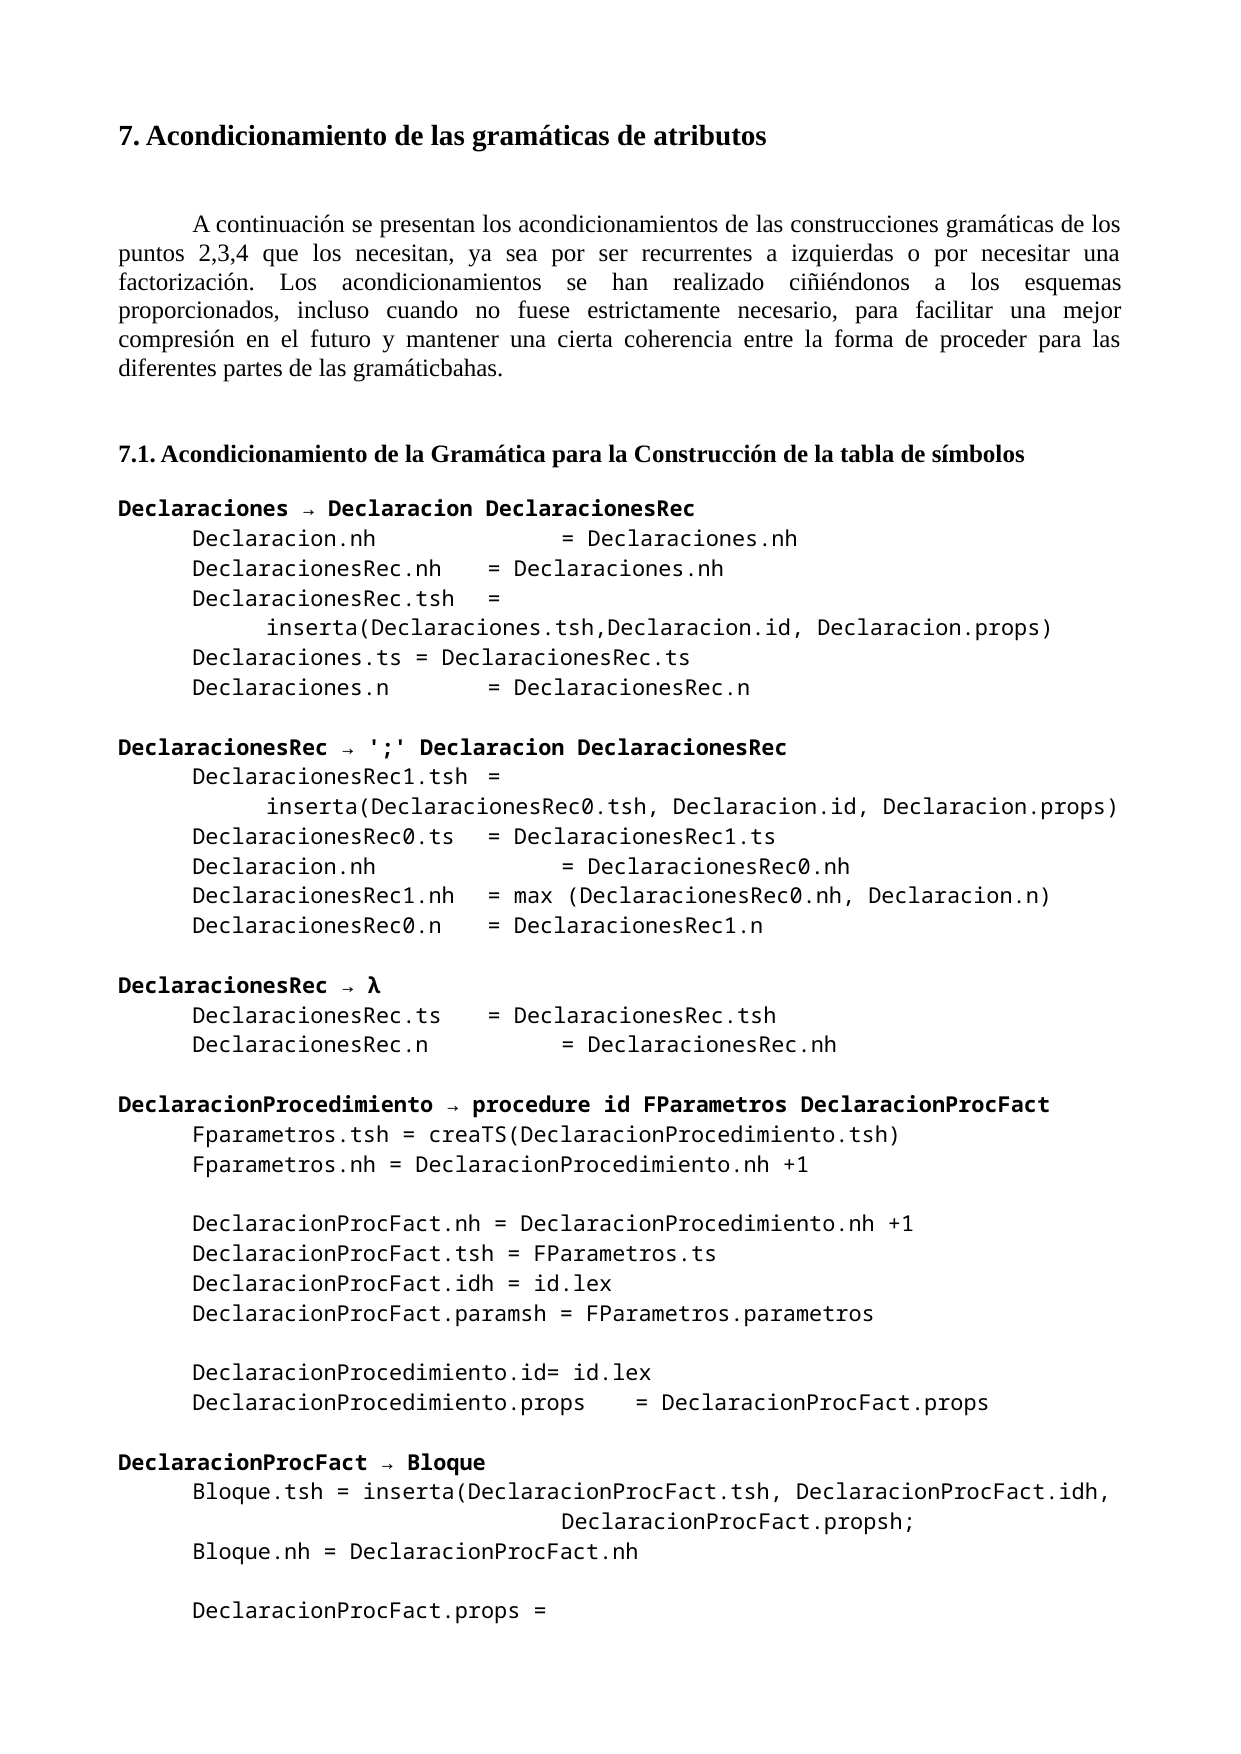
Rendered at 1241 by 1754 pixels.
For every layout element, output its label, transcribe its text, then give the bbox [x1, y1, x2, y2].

text DeclaracionProcFact.paramsh = FParametros.parametros [118, 1297, 1122, 1327]
text Bloque.nh = DeclaracionProcFact.nh [118, 1536, 1122, 1566]
text A continuación se presentan los acondicionamientos de las construcciones gramáticas de los puntos 2,3,4 que los necesitan, ya sea por ser recurrentes a izquierdas o por necesitar una factorización. Los acondicionamientos se han realizado ciñiéndonos a los esquemas proporcionados, incluso cuando no fuese estrictamente necesario, para facilitar una mejor compresión en el futuro y mantener una cierta coherencia entre la forma de proceder para las diferentes partes de las gramáticbahas. [118, 209, 1122, 382]
text DeclaracionesRec.n = DeclaracionesRec.nh [118, 1029, 1122, 1059]
text DeclaracionProcFact → Bloque [118, 1446, 1122, 1476]
text DeclaracionProcFact.idh = id.lex [118, 1268, 1122, 1297]
text DeclaracionesRec.ts = DeclaracionesRec.tsh [118, 999, 1122, 1029]
text DeclaracionProcFact.propsh; [118, 1506, 1122, 1536]
text DeclaracionProcedimiento → procedure id FParametros DeclaracionProcFact [118, 1089, 1122, 1119]
text DeclaracionesRec.tsh = [118, 582, 1122, 612]
text 7.1. Acondicionamiento de la Gramática para la Construcción de la tabla de símbolos [118, 439, 1122, 468]
text DeclaracionesRec0.ts = DeclaracionesRec1.ts [118, 821, 1122, 851]
text DeclaracionesRec.nh = Declaraciones.nh [118, 553, 1122, 582]
text Declaraciones.n = DeclaracionesRec.n [118, 672, 1122, 702]
text DeclaracionProcedimiento.props = DeclaracionProcFact.props [118, 1387, 1122, 1417]
text Declaraciones.ts = DeclaracionesRec.ts [118, 642, 1122, 672]
text 7. Acondicionamiento de las gramáticas de atributos [118, 118, 1122, 152]
text Declaraciones → Declaracion DeclaracionesRec [118, 493, 1122, 523]
text DeclaracionesRec0.n = DeclaracionesRec1.n [118, 910, 1122, 940]
text DeclaracionesRec1.nh = max (DeclaracionesRec0.nh, Declaracion.n) [118, 880, 1122, 910]
text DeclaracionesRec → ';' Declaracion DeclaracionesRec [118, 731, 1122, 761]
text Bloque.tsh = inserta(DeclaracionProcFact.tsh, DeclaracionProcFact.idh, [118, 1476, 1122, 1506]
text inserta(Declaraciones.tsh,Declaracion.id, Declaracion.props) [118, 612, 1122, 642]
text Declaracion.nh = DeclaracionesRec0.nh [118, 851, 1122, 880]
text DeclaracionProcFact.props = [118, 1595, 1122, 1625]
text DeclaracionProcFact.tsh = FParametros.ts [118, 1238, 1122, 1268]
text DeclaracionesRec1.tsh = [118, 761, 1122, 791]
text Fparametros.tsh = creaTS(DeclaracionProcedimiento.tsh) [118, 1119, 1122, 1148]
text Declaracion.nh = Declaraciones.nh [118, 523, 1122, 553]
text Fparametros.nh = DeclaracionProcedimiento.nh +1 [118, 1148, 1122, 1178]
text inserta(DeclaracionesRec0.tsh, Declaracion.id, Declaracion.props) [118, 791, 1122, 821]
text DeclaracionesRec → λ [118, 970, 1122, 999]
text DeclaracionProcedimiento.id= id.lex [118, 1357, 1122, 1387]
text DeclaracionProcFact.nh = DeclaracionProcedimiento.nh +1 [118, 1208, 1122, 1238]
